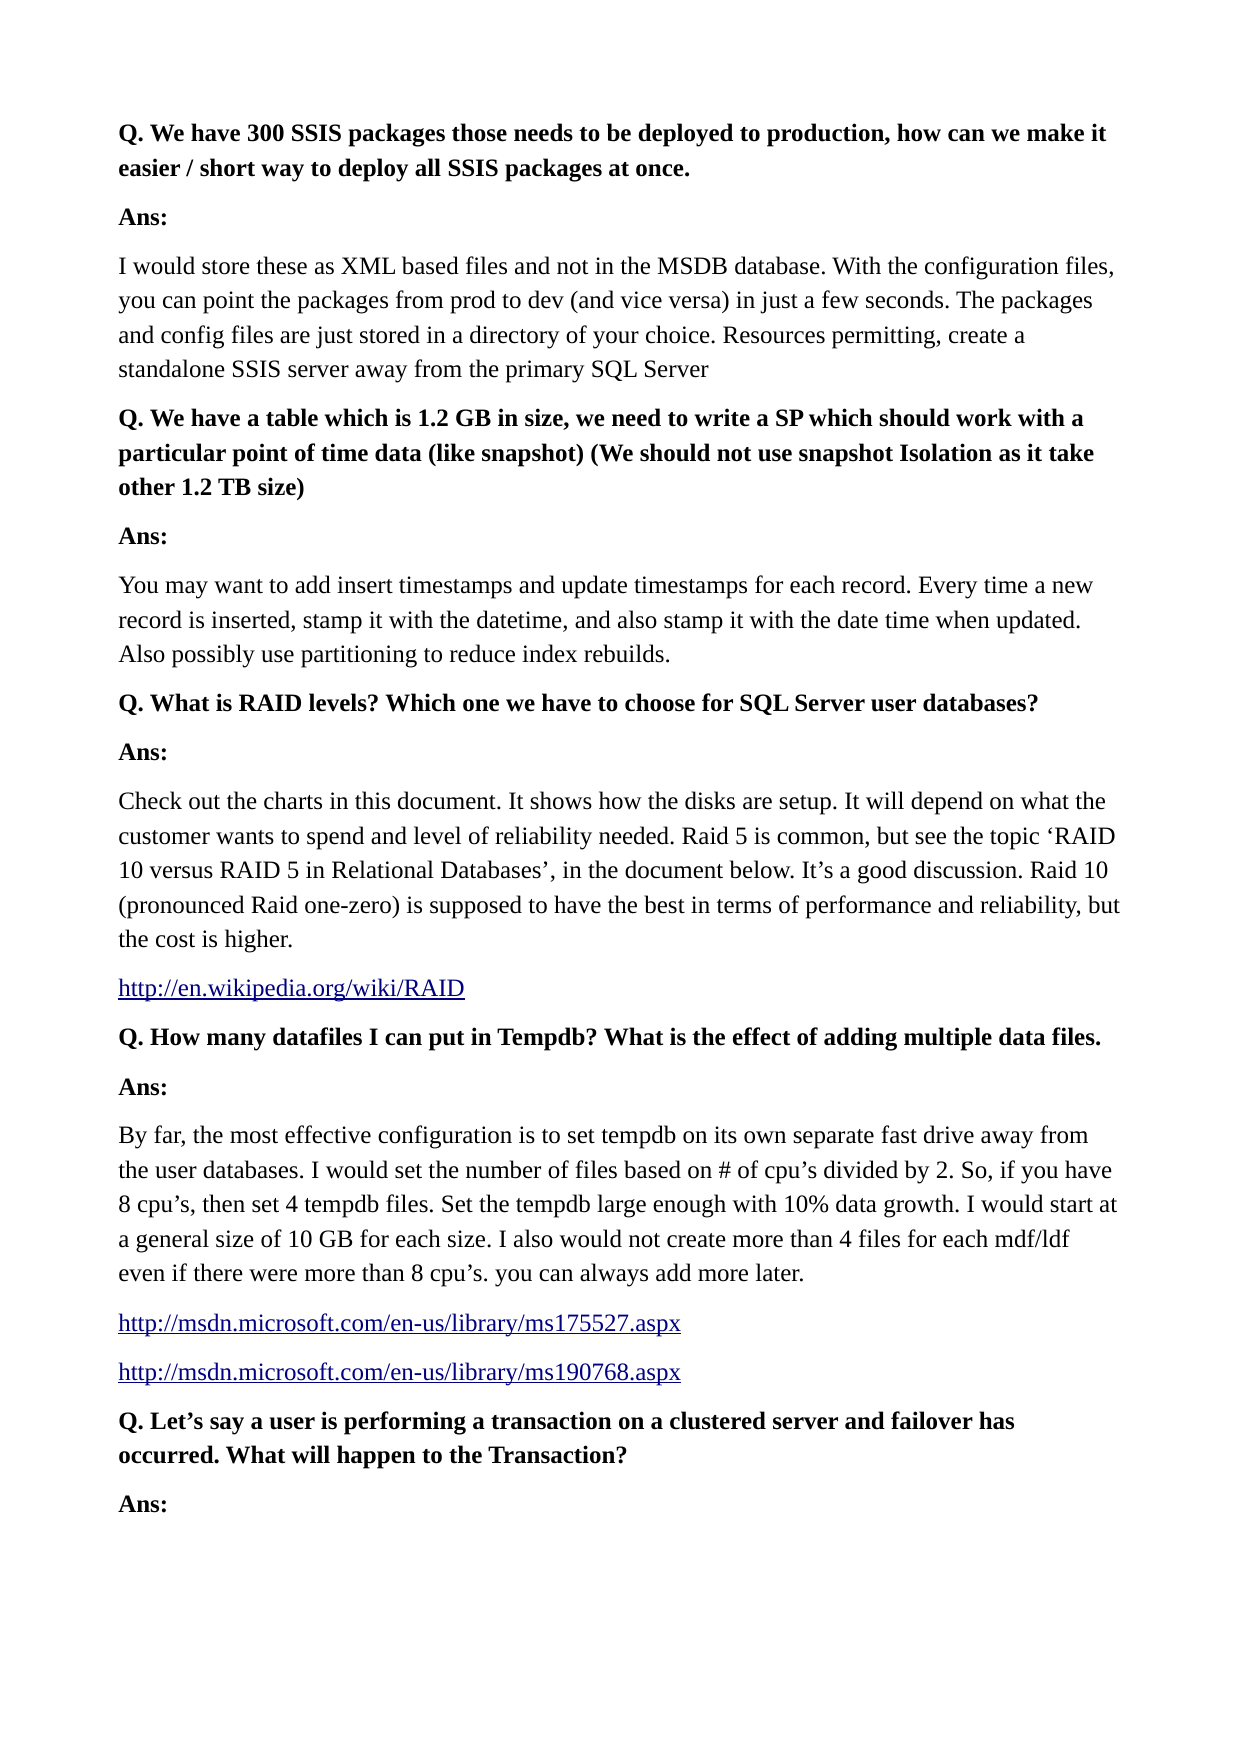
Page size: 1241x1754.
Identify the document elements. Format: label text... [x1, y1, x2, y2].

text http://msdn.microsoft.com/en-us/library/ms175527.aspx [118, 1308, 1122, 1336]
text Check out the charts in this document. It shows how the disks are setup. It will depend on what the customer wants to spend and level of reliability needed. Raid 5 is common, but see the topic ‘RAID 10 versus RAID 5 in Relational Databases’, in the document below. It’s a good discussion. Raid 10 (pronounced Raid one-zero) is supposed to have the best in terms of performance and reliability, but the cost is higher. [118, 786, 1122, 953]
text http://msdn.microsoft.com/en-us/library/ms190768.aspx [118, 1357, 1122, 1385]
text Q. We have a table which is 1.2 GB in size, we need to write a SP which should work with a particular point of time data (like snapshot) (We should not use snapshot Isolation as it take other 1.2 TB size) [118, 403, 1122, 501]
text By far, the most effective configuration is to set tempdb on its own separate fast drive away from the user databases. I would set the number of files based on # of cpu’s divided by 2. So, if you have 8 cpu’s, then set 4 tempdb files. Set the tempdb large enough with 10% data growth. I would start at a general size of 10 GB for each size. I also would not create more than 4 files for each mdf/ldf even if there were more than 8 cpu’s. you can always add more later. [118, 1121, 1122, 1287]
text Q. What is RAID levels? Which one we have to choose for SQL Server user databases? [118, 688, 1122, 717]
text Ans: [118, 1072, 1122, 1100]
text Q. How many datafiles I can put in Tempdb? What is the effect of adding multiple data files. [118, 1022, 1122, 1051]
text Ans: [118, 737, 1122, 766]
text You may want to add insert timestamps and update timestamps for each record. Every time a new record is inserted, stamp it with the datetime, and also stamp it with the date time when updated. Also possibly use partitioning to reduce index rebuilds. [118, 570, 1122, 668]
text Q. We have 300 SSIS packages those needs to be deployed to production, how can we make it easier / short way to deploy all SSIS packages at once. [118, 118, 1122, 181]
text I would store these as XML based files and not in the MSDB database. With the configuration files, you can point the packages from prod to dev (and vice versa) in just a few seconds. The packages and config files are just stored in a directory of your choice. Resources permitting, create a standalone SSIS server away from the primary SQL Server [118, 251, 1122, 383]
text Ans: [118, 202, 1122, 230]
text Q. Let’s say a user is performing a transaction on a clustered server and failover has occurred. What will happen to the Transaction? [118, 1406, 1122, 1469]
text http://en.wikipedia.org/wiki/RAID [118, 973, 1122, 1002]
text Ans: [118, 521, 1122, 550]
text Ans: [118, 1489, 1122, 1518]
